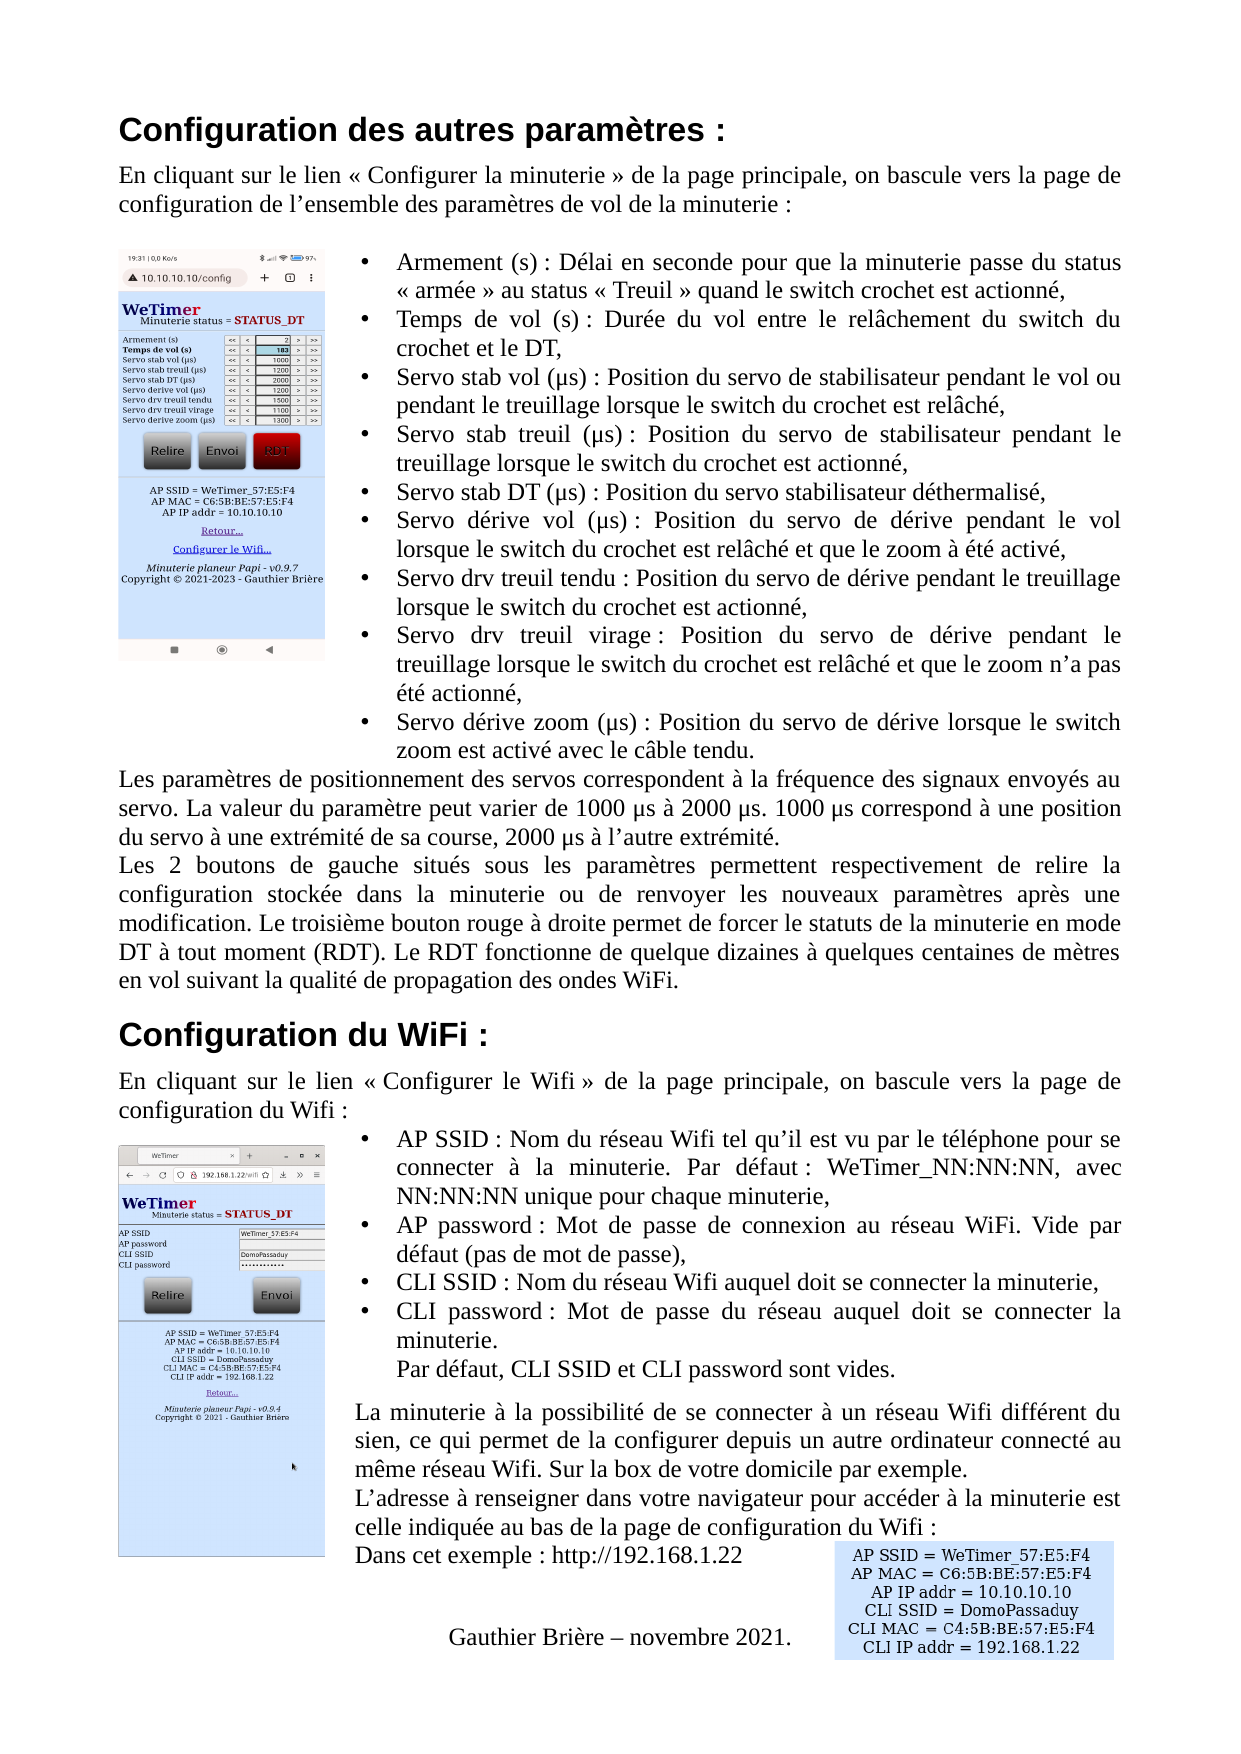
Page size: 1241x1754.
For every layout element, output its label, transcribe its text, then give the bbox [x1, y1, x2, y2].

text Les 2 boutons de gauche situés sous les paramètres permettent respectivement de relire la configuration stockée dans la minuterie ou de renvoyer les nouveaux paramètres après une modification. Le troisième bouton rouge à droite permet de forcer le statuts de la minuterie en mode DT à tout moment (RDT). Le RDT fonctionne de quelque dizaines à quelques centaines de mètres en vol suivant la qualité de propagation des ondes WiFi. [118, 851, 1122, 994]
text En cliquant sur le lien « Configurer le Wifi » de la page principale, on bascule vers la page de configuration du Wifi : [118, 1066, 1122, 1124]
text L’adresse à renseigner dans votre navigateur pour accéder à la minuterie est celle indiquée au bas de la page de configuration du Wifi : [325, 1483, 1122, 1541]
list Servo drv treuil tendu : Position du servo de dérive pendant le treuillage lorsque le switch du crochet est actionné, [361, 563, 1122, 621]
text Dans cet exemple : http://192.168.1.22 [118, 1541, 834, 1569]
text La minuterie à la possibilité de se connecter à un réseau Wifi différent du sien, ce qui permet de la configurer depuis un autre ordinateur connecté au même réseau Wifi. Sur la box de votre domicile par exemple. [325, 1397, 1122, 1483]
picture [834, 1541, 1114, 1660]
subtitle Configuration du WiFi : [118, 1015, 1122, 1054]
list CLI password : Mot de passe du réseau auquel doit se connecter la minuterie. [361, 1296, 1122, 1354]
list CLI SSID : Nom du réseau Wifi auquel doit se connecter la minuterie, [361, 1267, 1122, 1296]
text Les paramètres de positionnement des servos correspondent à la fréquence des signaux envoyés au servo. La valeur du paramètre peut varier de 1000 μs à 2000 μs. 1000 μs correspond à une position du servo à une extrémité de sa course, 2000 μs à l’autre extrémité. [118, 764, 1122, 851]
list Temps de vol (s) : Durée du vol entre le relâchement du switch du crochet et le DT, [361, 304, 1122, 362]
subtitle Configuration des autres paramètres : [118, 109, 1122, 148]
list Par défaut, CLI SSID et CLI password sont vides. [361, 1354, 1122, 1382]
list AP SSID : Nom du réseau Wifi tel qu’il est vu par le téléphone pour se connecter à la minuterie. Par défaut : WeTimer_NN:NN:NN, avec NN:NN:NN unique pour chaque minuterie, [361, 1124, 1122, 1210]
list AP password : Mot de passe de connexion au réseau WiFi. Vide par défaut (pas de mot de passe), [361, 1210, 1122, 1267]
picture [118, 249, 325, 661]
list Servo stab DT (μs) : Position du servo stabilisateur déthermalisé, [361, 477, 1122, 506]
list Servo drv treuil virage : Position du servo de dérive pendant le treuillage lorsque le switch du crochet est relâché et que le zoom n’a pas été actionné, [361, 621, 1122, 707]
list Servo stab treuil (μs) : Position du servo de stabilisateur pendant le treuillage lorsque le switch du crochet est actionné, [361, 419, 1122, 477]
text En cliquant sur le lien « Configurer la minuterie » de la page principale, on bascule vers la page de configuration de l’ensemble des paramètres de vol de la minuterie : [118, 161, 1122, 218]
list Servo stab vol (μs) : Position du servo de stabilisateur pendant le vol ou pendant le treuillage lorsque le switch du crochet est relâché, [361, 362, 1122, 419]
list Servo dérive vol (μs) : Position du servo de dérive pendant le vol lorsque le switch du crochet est relâché et que le zoom à été activé, [361, 506, 1122, 563]
list Servo dérive zoom (μs) : Position du servo de dérive lorsque le switch zoom est activé avec le câble tendu. [361, 707, 1122, 764]
list Armement (s) : Délai en seconde pour que la minuterie passe du status « armée » au status « Treuil » quand le switch crochet est actionné, [361, 247, 1122, 304]
picture [118, 1145, 325, 1557]
text Gauthier Brière – novembre 2021. [118, 1622, 834, 1651]
